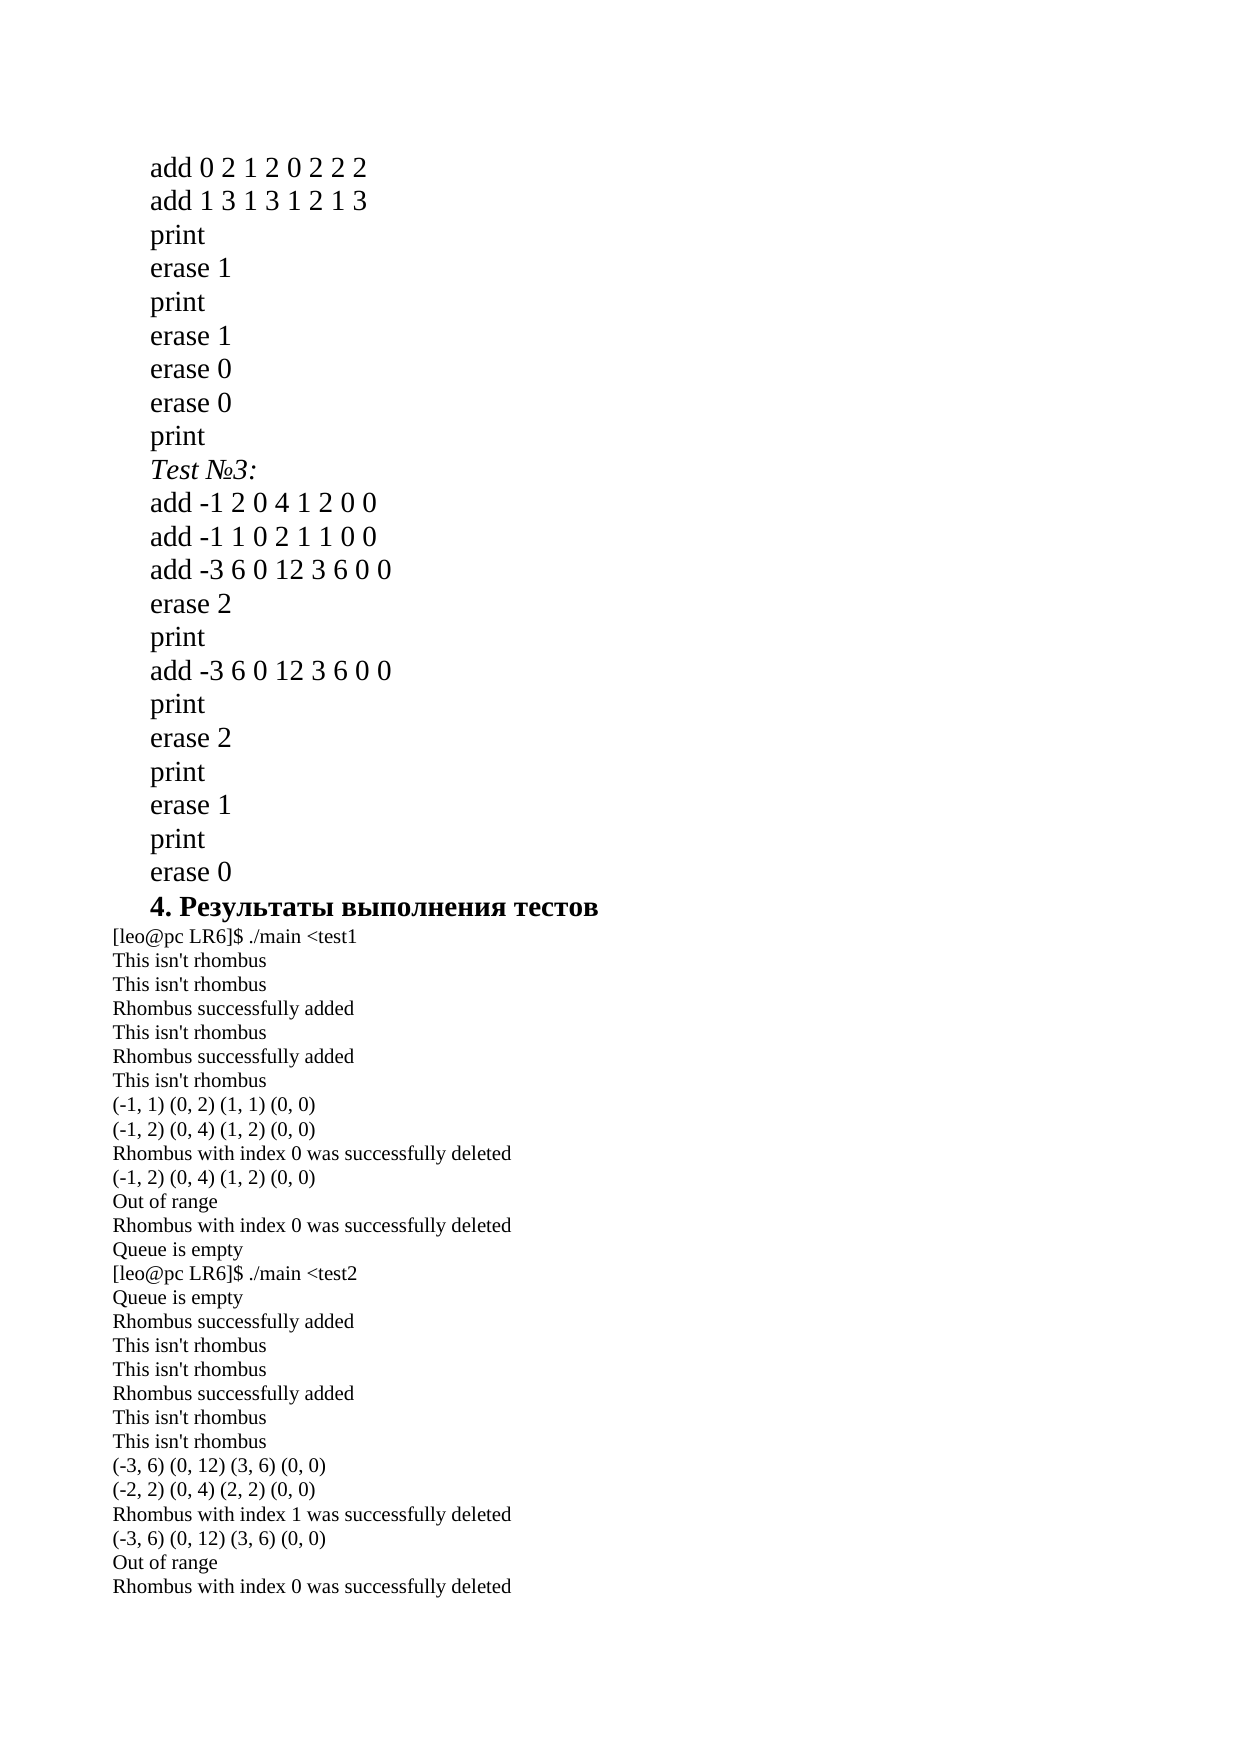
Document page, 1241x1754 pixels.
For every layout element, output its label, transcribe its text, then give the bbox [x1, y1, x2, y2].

text print [150, 284, 1090, 318]
text (-1, 2) (0, 4) (1, 2) (0, 0) [112, 1116, 1090, 1141]
text add -1 2 0 4 1 2 0 0 [150, 485, 1090, 519]
text This isn't rhombus [112, 972, 1090, 996]
text add -3 6 0 12 3 6 0 0 [150, 653, 1090, 687]
text add 1 3 1 3 1 2 1 3 [150, 183, 1090, 217]
text Rhombus successfully added [112, 1309, 1090, 1333]
text Rhombus with index 1 was successfully deleted [112, 1501, 1090, 1526]
text add 0 2 1 2 0 2 2 2 [150, 150, 1090, 183]
text print [150, 821, 1090, 854]
text [leo@pc LR6]$ ./main <test2 [112, 1261, 1090, 1285]
text print [150, 754, 1090, 787]
text This isn't rhombus [112, 1020, 1090, 1044]
text print [150, 619, 1090, 653]
text This isn't rhombus [112, 948, 1090, 972]
text [leo@pc LR6]$ ./main <test1 [112, 924, 1090, 948]
text erase 0 [150, 385, 1090, 418]
text Rhombus successfully added [112, 1044, 1090, 1068]
text print [150, 217, 1090, 251]
text Rhombus with index 0 was successfully deleted [112, 1213, 1090, 1237]
text (-1, 1) (0, 2) (1, 1) (0, 0) [112, 1092, 1090, 1116]
text Rhombus with index 0 was successfully deleted [112, 1141, 1090, 1164]
text Rhombus with index 0 was successfully deleted [112, 1574, 1090, 1598]
text Queue is empty [112, 1285, 1090, 1309]
text This isn't rhombus [112, 1357, 1090, 1381]
text erase 0 [150, 351, 1090, 385]
text erase 1 [150, 318, 1090, 351]
text erase 2 [150, 586, 1090, 619]
text erase 1 [150, 251, 1090, 284]
text print [150, 418, 1090, 452]
text Rhombus successfully added [112, 996, 1090, 1020]
text print [150, 687, 1090, 720]
text (-3, 6) (0, 12) (3, 6) (0, 0) [112, 1526, 1090, 1549]
text erase 2 [150, 720, 1090, 754]
text Out of range [112, 1549, 1090, 1574]
text add -1 1 0 2 1 1 0 0 [150, 519, 1090, 552]
text 4. Результаты выполнения тестов [112, 889, 1090, 923]
text This isn't rhombus [112, 1429, 1090, 1453]
text (-2, 2) (0, 4) (2, 2) (0, 0) [112, 1477, 1090, 1501]
text (-1, 2) (0, 4) (1, 2) (0, 0) [112, 1164, 1090, 1189]
text (-3, 6) (0, 12) (3, 6) (0, 0) [112, 1453, 1090, 1477]
text This isn't rhombus [112, 1405, 1090, 1429]
text Queue is empty [112, 1237, 1090, 1261]
text Out of range [112, 1189, 1090, 1213]
text Test №3: [150, 452, 1090, 485]
text add -3 6 0 12 3 6 0 0 [150, 552, 1090, 586]
text This isn't rhombus [112, 1333, 1090, 1357]
text This isn't rhombus [112, 1068, 1090, 1092]
text erase 0 [150, 854, 1090, 888]
text Rhombus successfully added [112, 1381, 1090, 1405]
text erase 1 [150, 787, 1090, 821]
